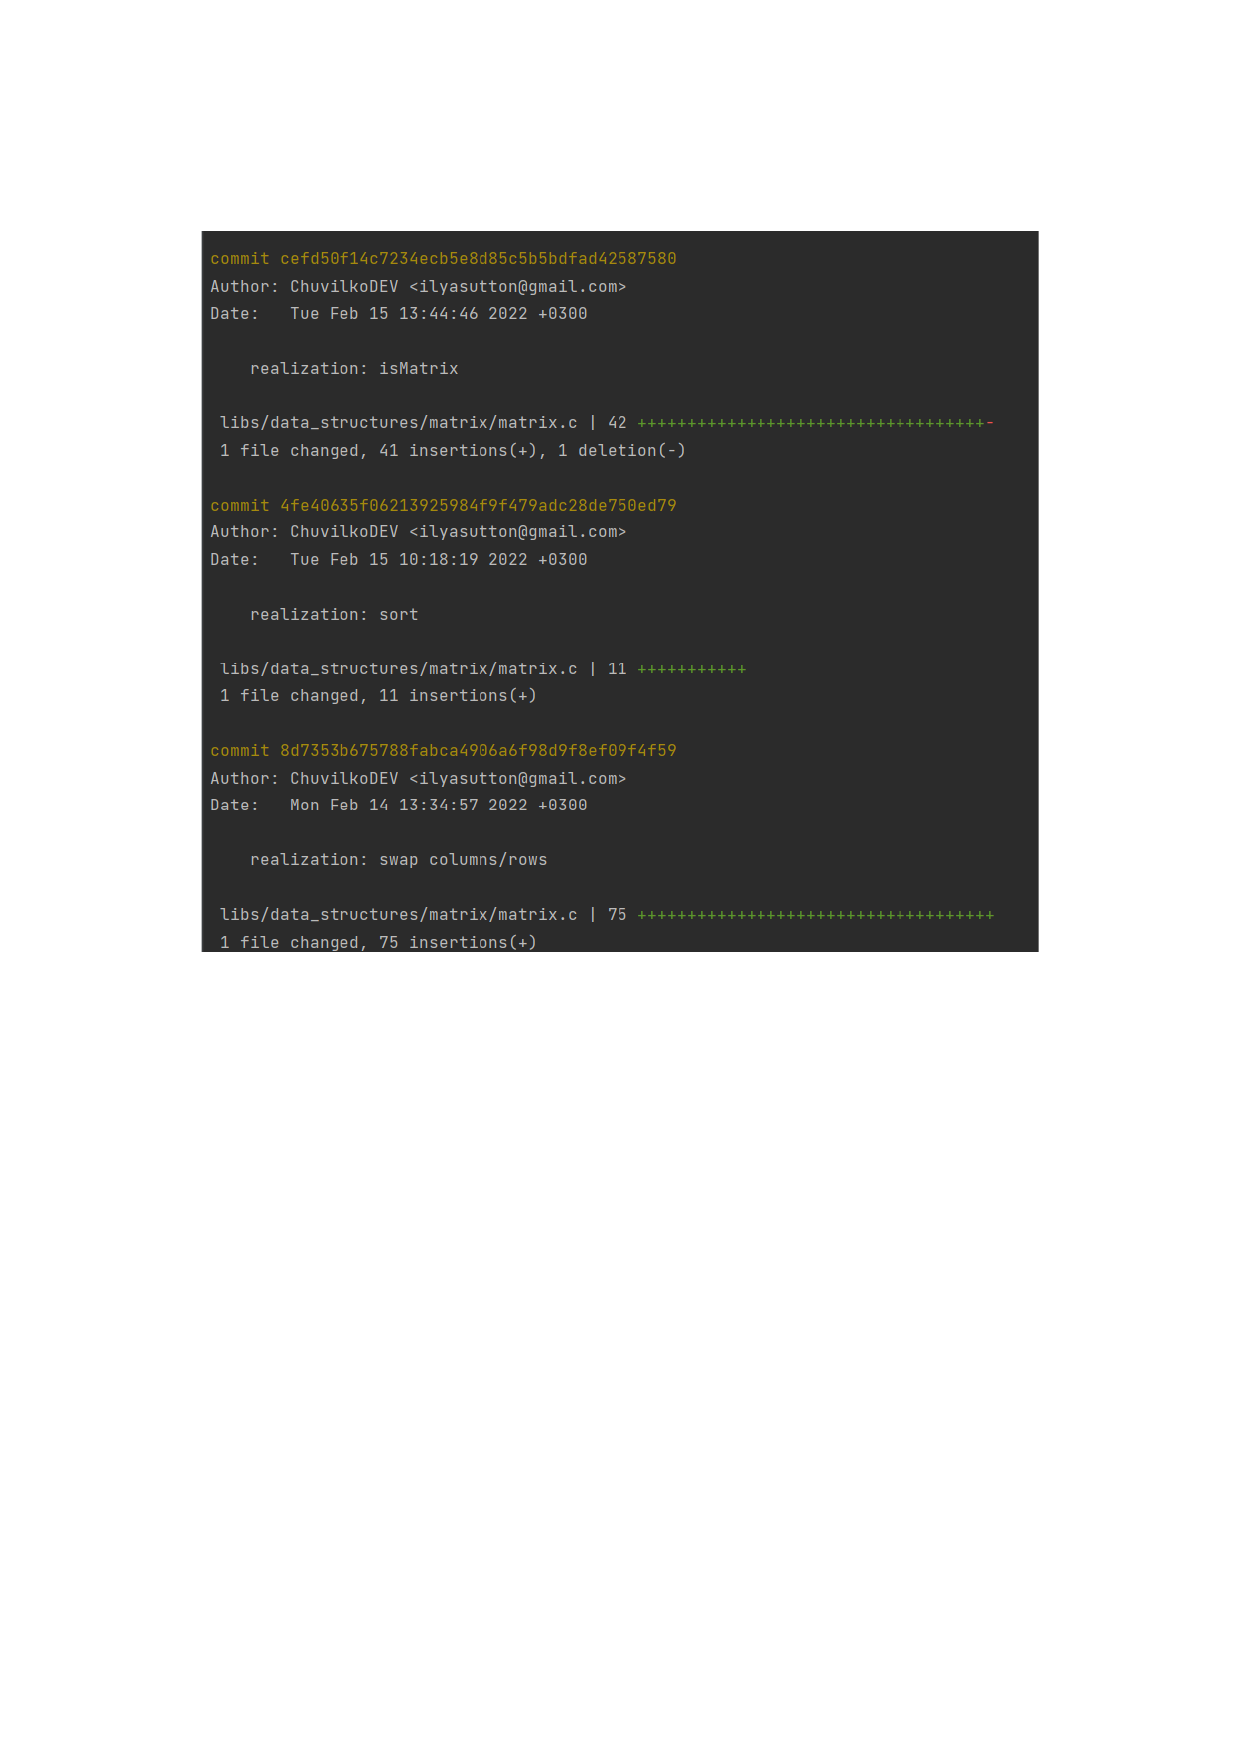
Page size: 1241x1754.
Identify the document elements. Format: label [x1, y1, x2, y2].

picture [201, 231, 1039, 952]
